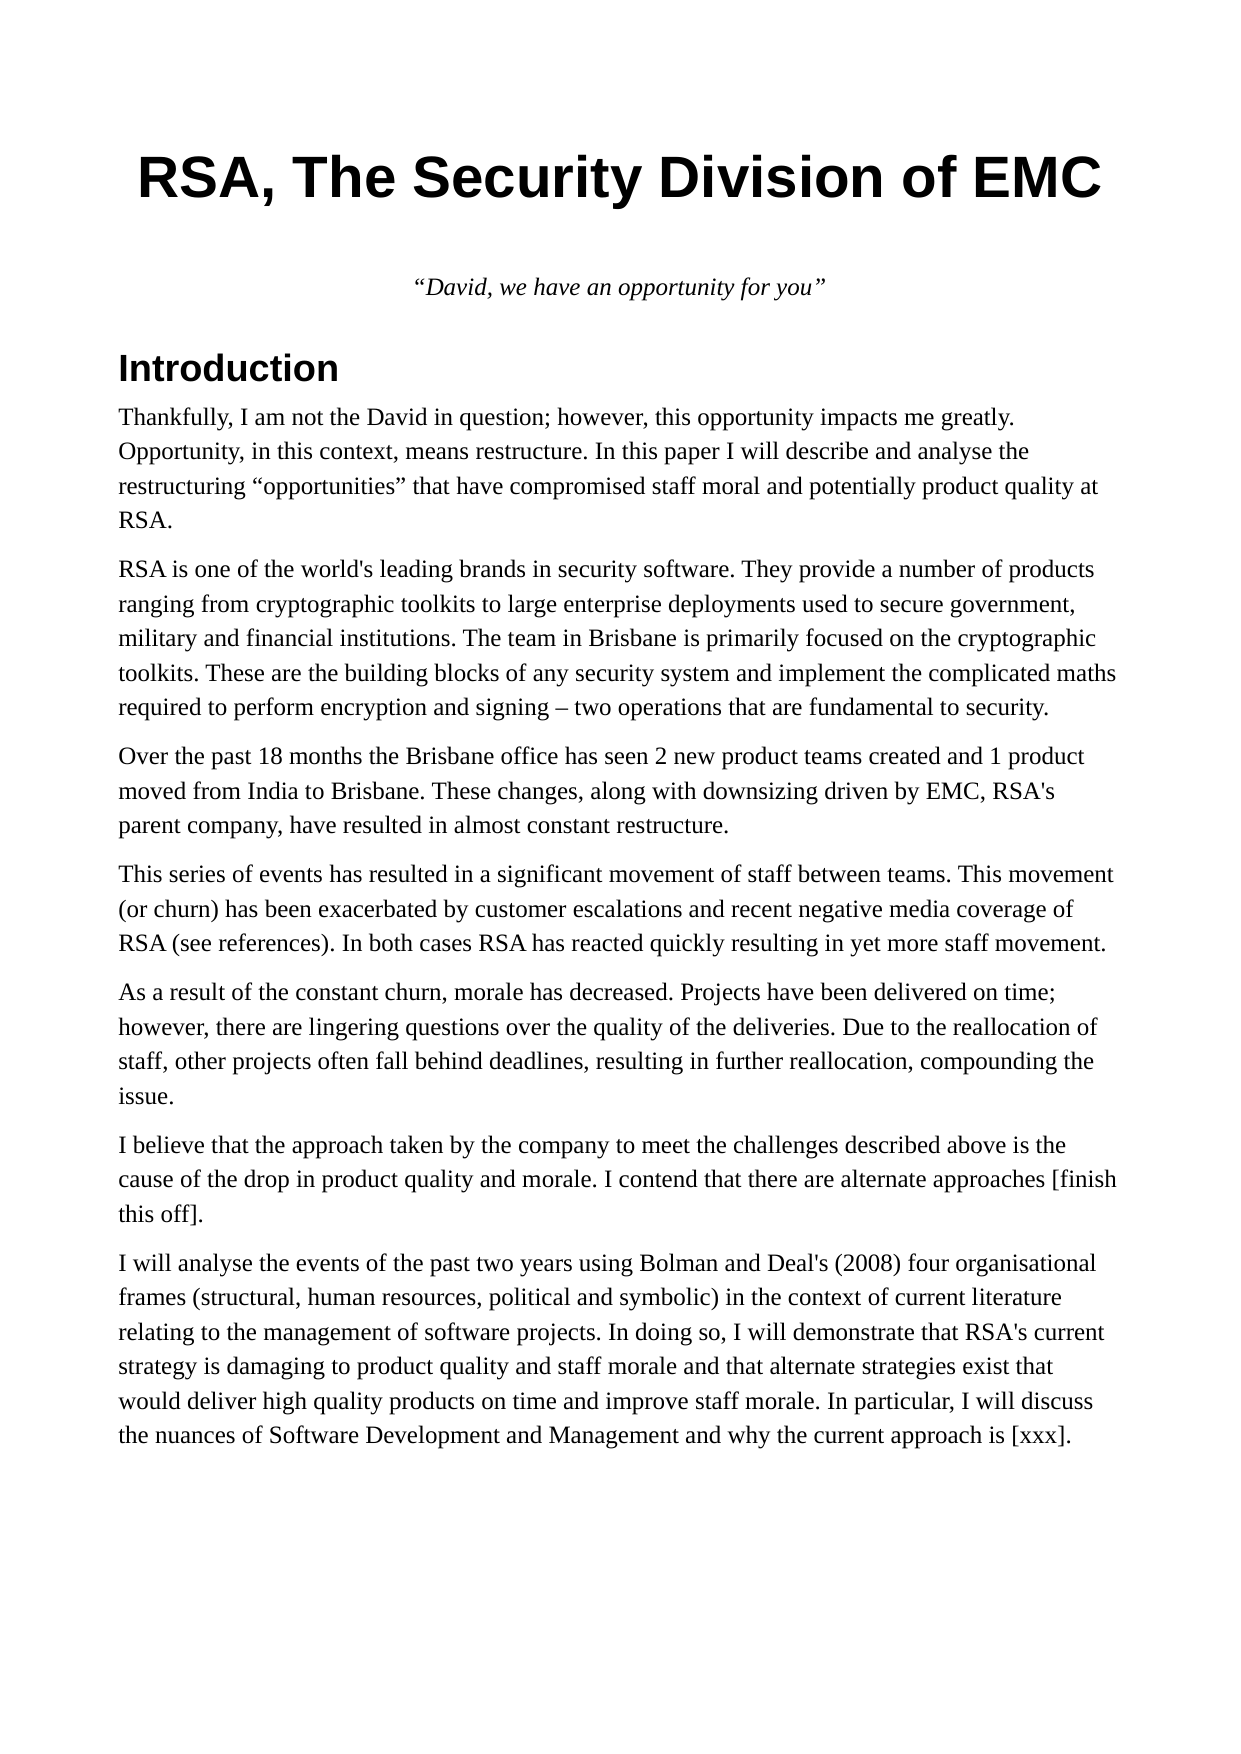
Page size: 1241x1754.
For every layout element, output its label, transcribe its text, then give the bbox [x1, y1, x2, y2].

subtitle Introduction [118, 346, 1122, 389]
text I believe that the approach taken by the company to meet the challenges described above is the cause of the drop in product quality and morale. I contend that there are alternate approaches [finish this off]. [118, 1130, 1122, 1228]
text RSA is one of the world's leading brands in security software. They provide a number of products ranging from cryptographic toolkits to large enterprise deployments used to secure government, military and financial institutions. The team in Brisbane is primarily focused on the cryptographic toolkits. These are the building blocks of any security system and implement the complicated maths required to perform encryption and signing – two operations that are fundamental to security. [118, 554, 1122, 721]
text Over the past 18 months the Brisbane office has seen 2 new product teams created and 1 product moved from India to Brisbane. These changes, along with downsizing driven by EMC, RSA's parent company, have resulted in almost constant restructure. [118, 741, 1122, 839]
text “David, we have an opportunity for you” [118, 272, 1122, 301]
text As a result of the constant churn, morale has decreased. Projects have been delivered on time; however, there are lingering questions over the quality of the deliveries. Due to the reallocation of staff, other projects often fall behind deadlines, resulting in further reallocation, compounding the issue. [118, 977, 1122, 1110]
text I will analyse the events of the past two years using Bolman and Deal's (2008) four organisational frames (structural, human resources, political and symbolic) in the context of current literature relating to the management of software projects. In doing so, I will demonstrate that RSA's current strategy is damaging to product quality and staff morale and that alternate strategies exist that would deliver high quality products on time and improve staff morale. In particular, I will discuss the nuances of Software Development and Management and why the current approach is [xxx]. [118, 1248, 1122, 1449]
title RSA, The Security Division of EMC [118, 143, 1122, 210]
text This series of events has resulted in a significant movement of staff between teams. This movement (or churn) has been exacerbated by customer escalations and recent negative media coverage of RSA (see references). In both cases RSA has reacted quickly resulting in yet more staff movement. [118, 859, 1122, 957]
text Thankfully, I am not the David in question; however, this opportunity impacts me greatly. Opportunity, in this context, means restructure. In this paper I will describe and analyse the restructuring “opportunities” that have compromised staff moral and potentially product quality at RSA. [118, 402, 1122, 534]
